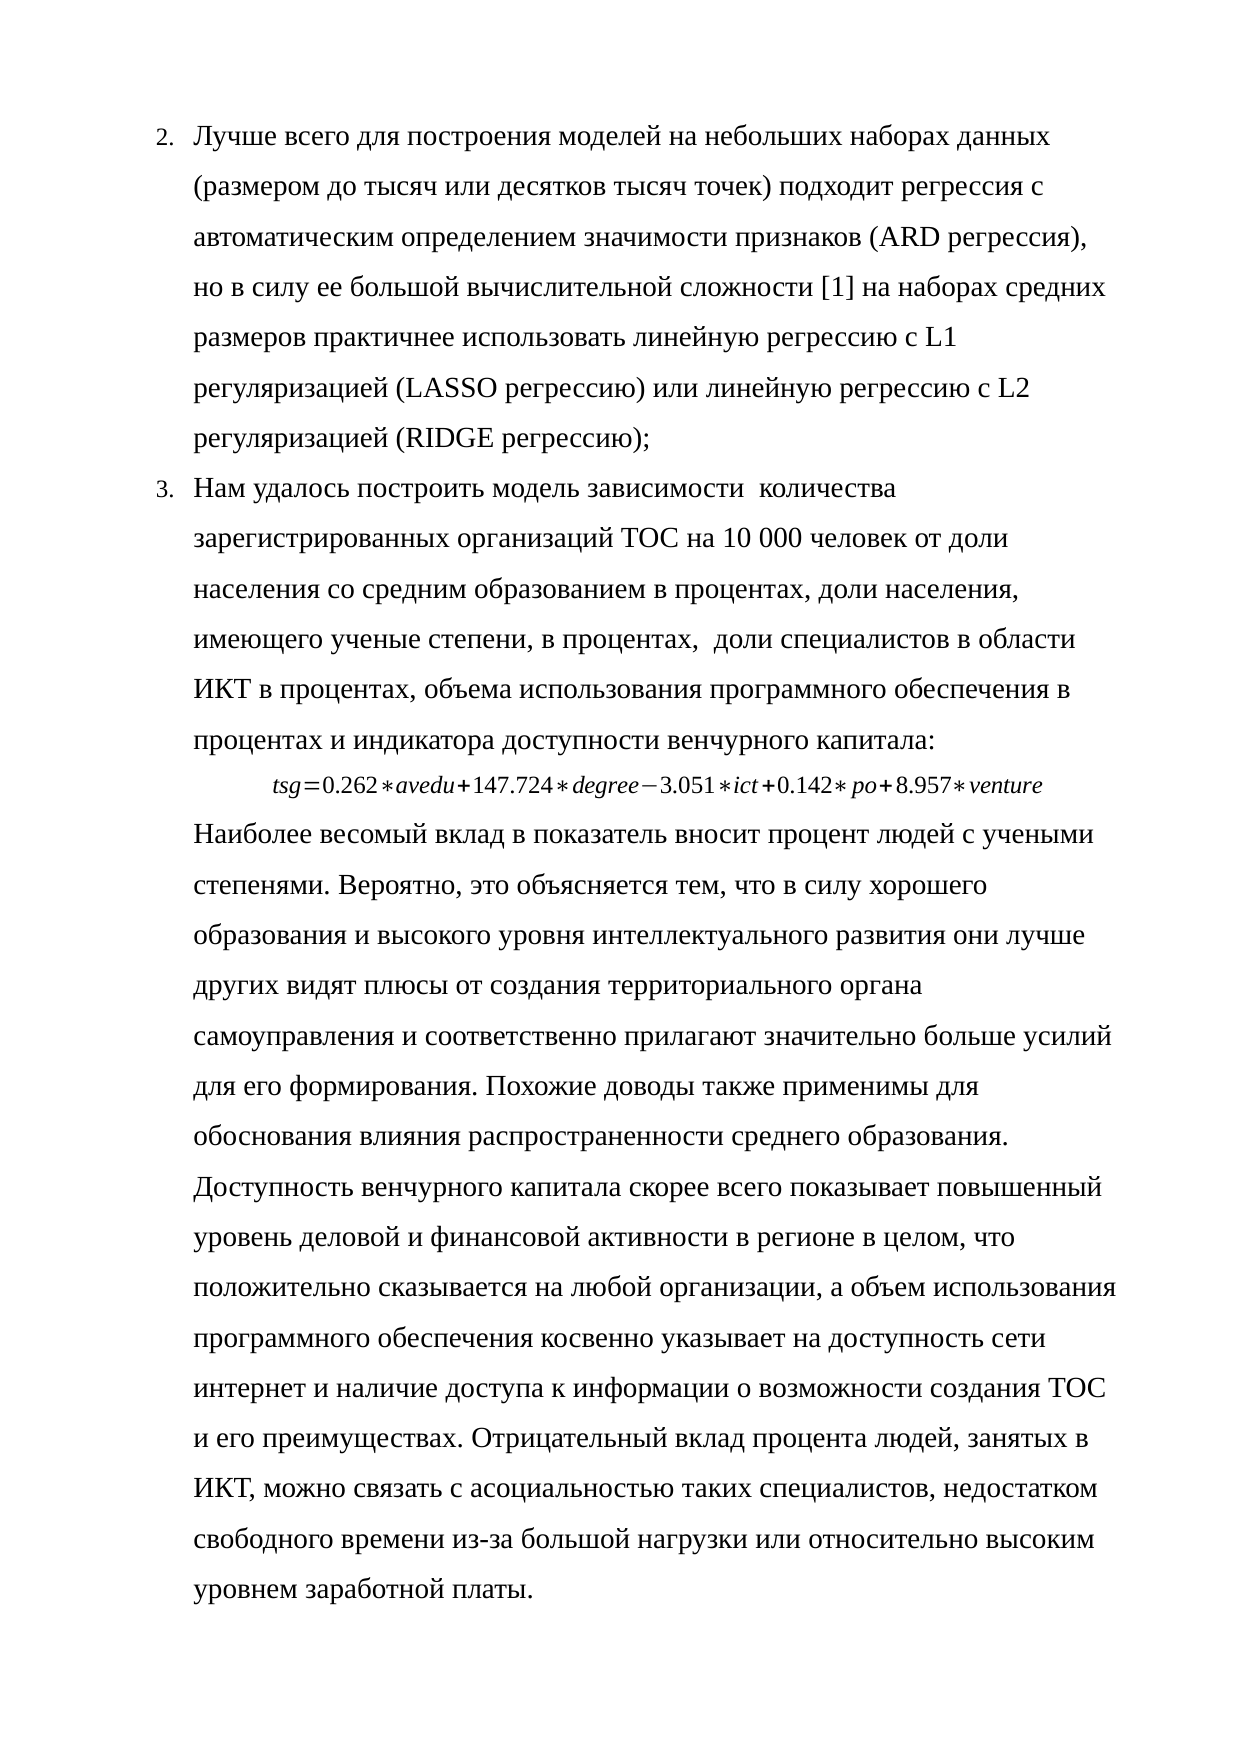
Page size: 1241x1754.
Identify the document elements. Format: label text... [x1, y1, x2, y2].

list Нам удалось построить модель зависимости количества зарегистрированных организаций ТОС на 10 000 человек от доли населения со средним образованием в процентах, доли населения, имеющего ученые степени, в процентах, доли специалистов в области ИКТ в процентах, объема использования программного обеспечения в процентах и индикатора доступности венчурного капитала: [156, 470, 1122, 755]
list Лучше всего для построения моделей на небольших наборах данных (размером до тысяч или десятков тысяч точек) подходит регрессия с автоматическим определением значимости признаков (ARD регрессия), но в силу ее большой вычислительной сложности [1] на наборах средних размеров практичнее использовать линейную регрессию с L1 регуляризацией (LASSO регрессию) или линейную регрессию с L2 регуляризацией (RIDGE регрессию); [156, 118, 1122, 453]
list Наиболее весомый вклад в показатель вносит процент людей с учеными степенями. Вероятно, это объясняется тем, что в силу хорошего образования и высокого уровня интеллектуального развития они лучше других видят плюсы от создания территориального органа самоуправления и соответственно прилагают значительно больше усилий для его формирования. Похожие доводы также применимы для обоснования влияния распространенности среднего образования. Доступность венчурного капитала скорее всего показывает повышенный уровень деловой и финансовой активности в регионе в целом, что положительно сказывается на любой организации, а объем использования программного обеспечения косвенно указывает на доступность сети интернет и наличие доступа к информации о возможности создания ТОС и его преимуществах. Отрицательный вклад процента людей, занятых в ИКТ, можно связать с асоциальностью таких специалистов, недостатком свободного времени из-за большой нагрузки или относительно высоким уровнем заработной платы. [156, 817, 1122, 1605]
